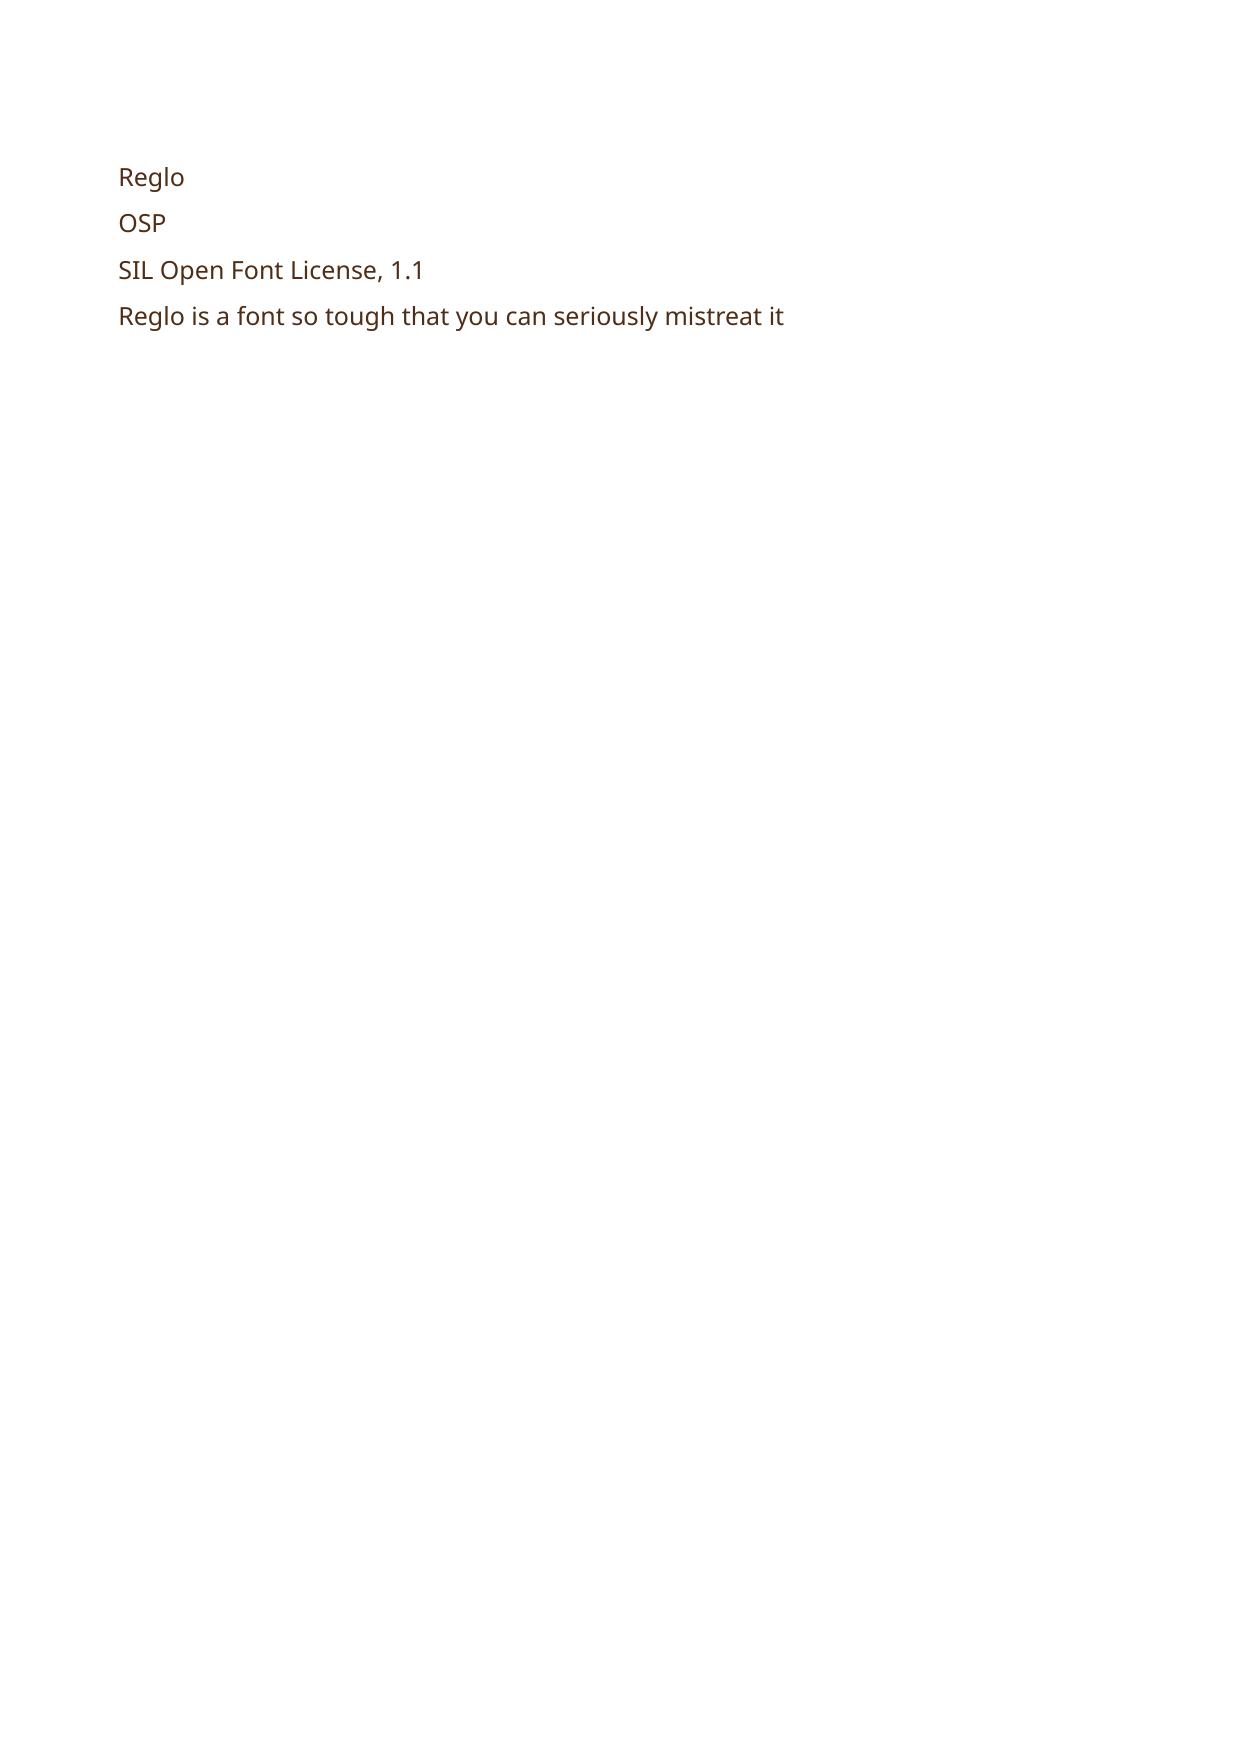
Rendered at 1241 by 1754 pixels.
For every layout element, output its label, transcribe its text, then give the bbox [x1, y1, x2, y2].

text Reglo [118, 159, 1122, 193]
text Reglo is a font so tough that you can seriously mistreat it [118, 299, 1122, 333]
text OSP [118, 206, 1122, 240]
text SIL Open Font License, 1.1 [118, 252, 1122, 287]
